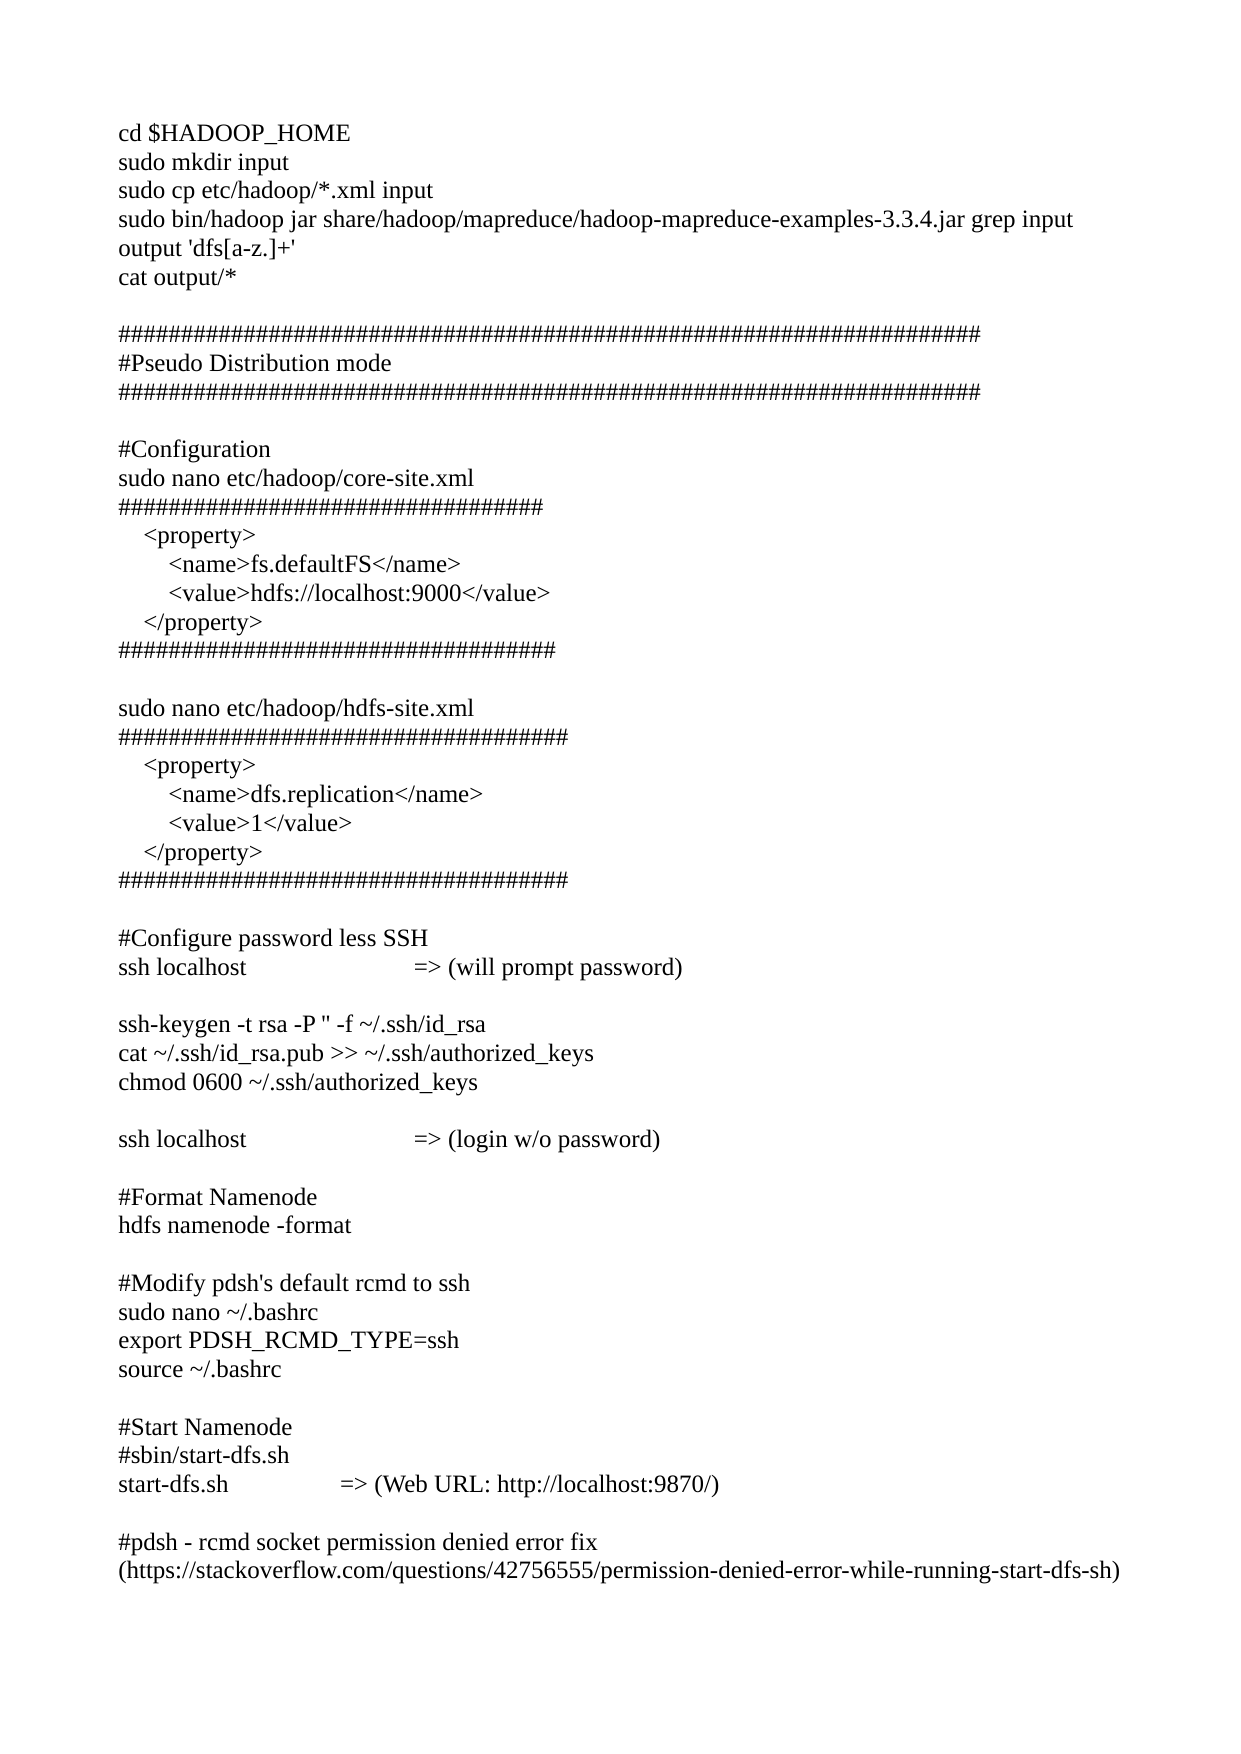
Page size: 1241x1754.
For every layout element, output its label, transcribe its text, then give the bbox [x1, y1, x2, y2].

text ssh localhost => (login w/o password) [118, 1124, 1122, 1153]
text hdfs namenode -format [118, 1211, 1122, 1239]
text #sbin/start-dfs.sh [118, 1441, 1122, 1469]
text <value>hdfs://localhost:9000</value> [118, 578, 1122, 607]
text ##################################################################### [118, 377, 1122, 406]
text </property> [118, 837, 1122, 866]
text #Start Namenode [118, 1412, 1122, 1441]
text chmod 0600 ~/.ssh/authorized_keys [118, 1067, 1122, 1096]
text #Format Namenode [118, 1182, 1122, 1211]
text <name>fs.defaultFS</name> [118, 549, 1122, 578]
text <name>dfs.replication</name> [118, 779, 1122, 808]
text cat output/* [118, 262, 1122, 291]
text ##################################################################### [118, 319, 1122, 348]
text #################################### [118, 866, 1122, 894]
text ################################### [118, 636, 1122, 664]
text #Modify pdsh's default rcmd to ssh [118, 1268, 1122, 1297]
text cat ~/.ssh/id_rsa.pub >> ~/.ssh/authorized_keys [118, 1038, 1122, 1067]
text source ~/.bashrc [118, 1354, 1122, 1383]
text sudo nano ~/.bashrc [118, 1297, 1122, 1326]
text sudo cp etc/hadoop/*.xml input [118, 176, 1122, 204]
text sudo nano etc/hadoop/hdfs-site.xml [118, 693, 1122, 722]
text start-dfs.sh => (Web URL: http://localhost:9870/) [118, 1469, 1122, 1498]
text sudo mkdir input [118, 147, 1122, 176]
text export PDSH_RCMD_TYPE=ssh [118, 1326, 1122, 1354]
text cd $HADOOP_HOME [118, 118, 1122, 147]
text (https://stackoverflow.com/questions/42756555/permission-denied-error-while-running-start-dfs-sh) [118, 1556, 1122, 1584]
text ssh localhost => (will prompt password) [118, 952, 1122, 981]
text #Configure password less SSH [118, 923, 1122, 952]
text </property> [118, 607, 1122, 636]
text <property> [118, 751, 1122, 779]
text <value>1</value> [118, 808, 1122, 837]
text <property> [118, 521, 1122, 549]
text #pdsh - rcmd socket permission denied error fix [118, 1527, 1122, 1556]
text ssh-keygen -t rsa -P '' -f ~/.ssh/id_rsa [118, 1009, 1122, 1038]
text sudo nano etc/hadoop/core-site.xml [118, 463, 1122, 492]
text sudo bin/hadoop jar share/hadoop/mapreduce/hadoop-mapreduce-examples-3.3.4.jar grep input output 'dfs[a-z.]+' [118, 204, 1122, 262]
text #Pseudo Distribution mode [118, 348, 1122, 377]
text ################################## [118, 492, 1122, 521]
text #Configuration [118, 434, 1122, 463]
text #################################### [118, 722, 1122, 751]
